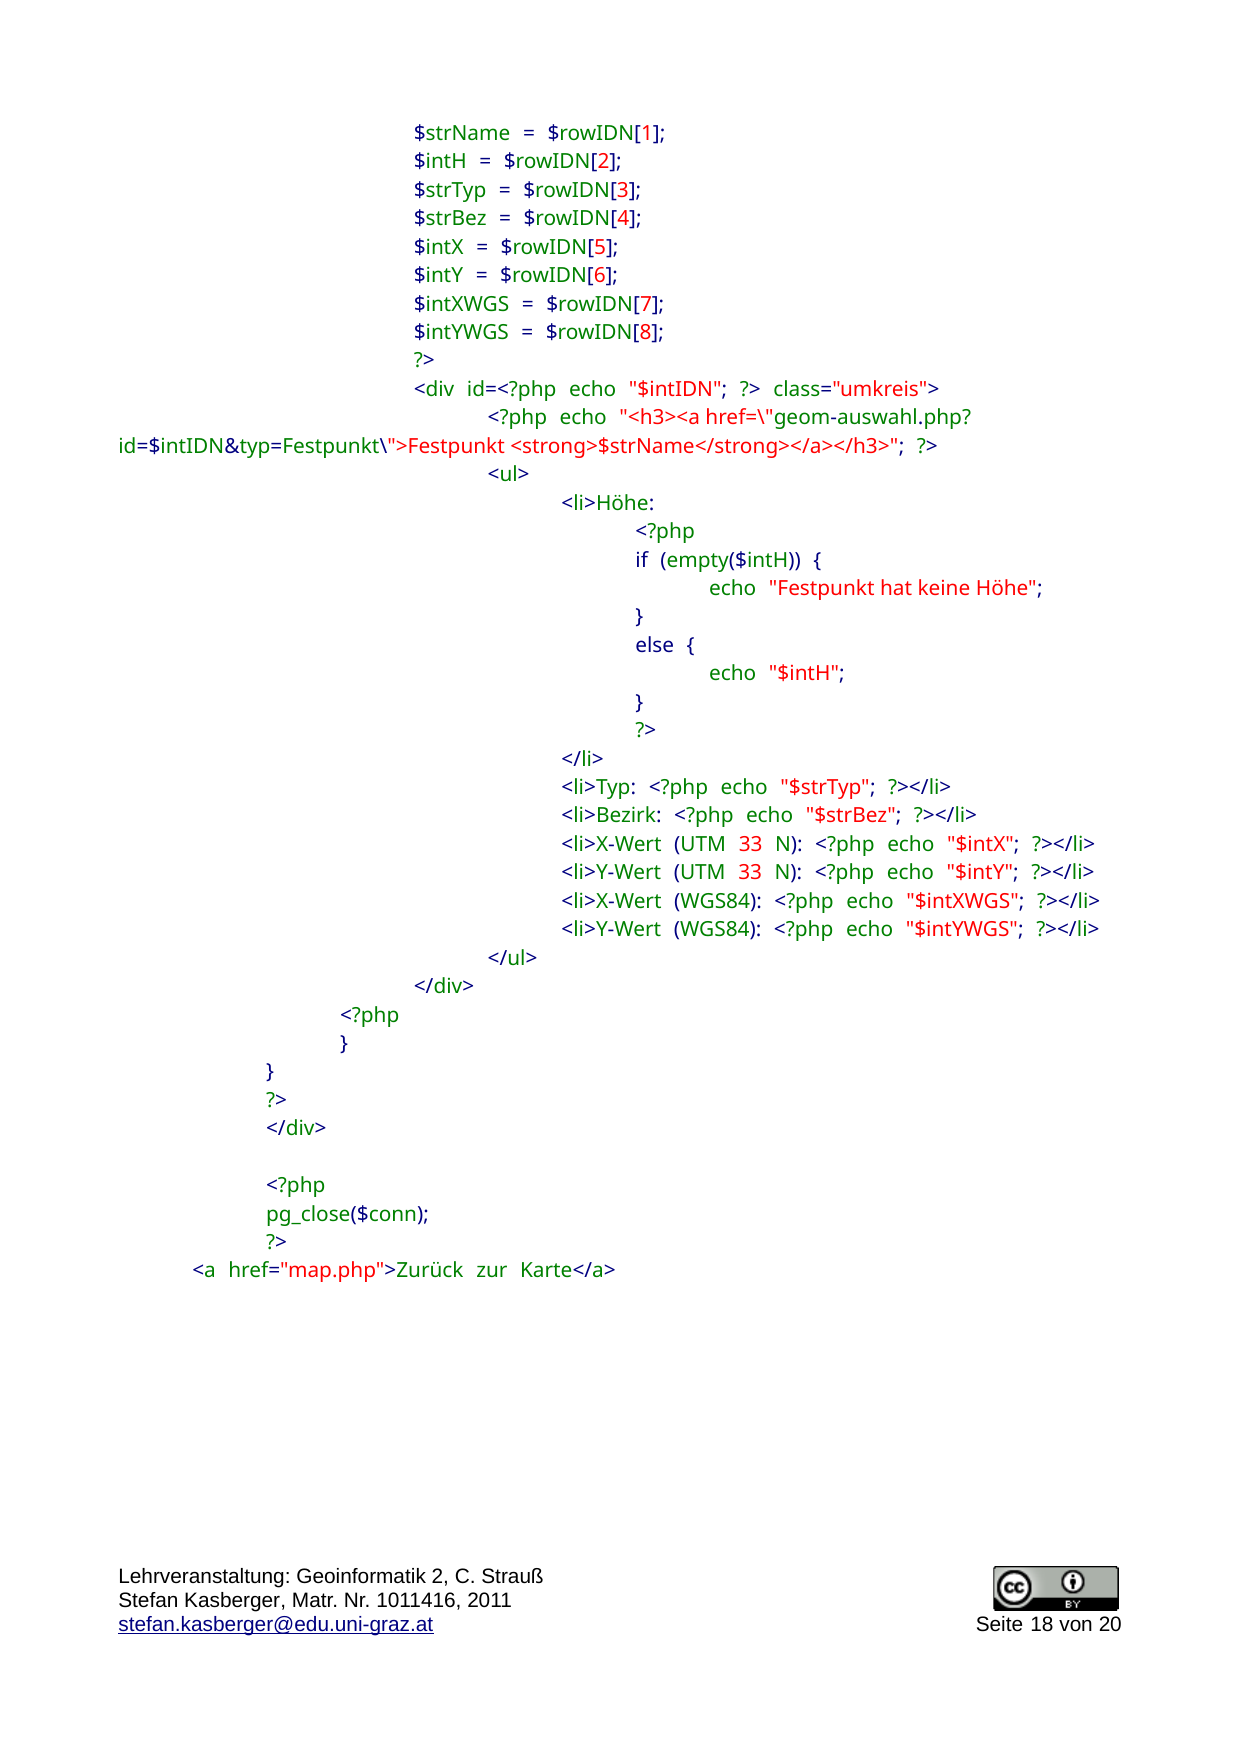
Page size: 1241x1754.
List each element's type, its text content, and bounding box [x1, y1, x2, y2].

text } [118, 687, 1122, 715]
text <div id=<?php echo "$intIDN"; ?> class="umkreis"> [118, 374, 1122, 402]
text else { [118, 630, 1122, 658]
text <li>Y-Wert (UTM 33 N): <?php echo "$intY"; ?></li> [118, 857, 1122, 886]
text <?php [118, 1000, 1122, 1028]
text ?> [118, 1085, 1122, 1113]
text </ul> [118, 943, 1122, 971]
text $strName = $rowIDN[1]; [118, 118, 1122, 147]
text <li>X-Wert (UTM 33 N): <?php echo "$intX"; ?></li> [118, 829, 1122, 857]
text <?php [118, 1170, 1122, 1199]
text $strTyp = $rowIDN[3]; [118, 175, 1122, 203]
text ?> [118, 715, 1122, 744]
text $intH = $rowIDN[2]; [118, 147, 1122, 175]
text echo "$intH"; [118, 658, 1122, 687]
picture [993, 1566, 1119, 1611]
text $strBez = $rowIDN[4]; [118, 203, 1122, 232]
text } [118, 602, 1122, 630]
text </div> [118, 971, 1122, 1000]
text $intX = $rowIDN[5]; [118, 232, 1122, 260]
text <li>X-Wert (WGS84): <?php echo "$intXWGS"; ?></li> [118, 886, 1122, 914]
text <?php echo "<h3><a href=\"geom-auswahl.php?id=$intIDN&typ=Festpunkt\">Festpunkt <strong>$strName</strong></a></h3>"; ?> [118, 402, 1122, 459]
text ?> [118, 1227, 1122, 1256]
text pg_close($conn); [118, 1199, 1122, 1227]
text ?> [118, 346, 1122, 374]
text </li> [118, 744, 1122, 772]
text $intXWGS = $rowIDN[7]; [118, 289, 1122, 317]
text <li>Höhe: [118, 488, 1122, 516]
text </div> [118, 1113, 1122, 1142]
text if (empty($intH)) { [118, 545, 1122, 573]
text echo "Festpunkt hat keine Höhe"; [118, 573, 1122, 602]
text <?php [118, 516, 1122, 545]
text } [118, 1057, 1122, 1085]
text <a href="map.php">Zurück zur Karte</a> [118, 1256, 1122, 1284]
text <li>Typ: <?php echo "$strTyp"; ?></li> [118, 772, 1122, 801]
text <ul> [118, 459, 1122, 488]
text $intY = $rowIDN[6]; [118, 260, 1122, 289]
text } [118, 1028, 1122, 1057]
text <li>Bezirk: <?php echo "$strBez"; ?></li> [118, 801, 1122, 829]
text $intYWGS = $rowIDN[8]; [118, 317, 1122, 346]
text <li>Y-Wert (WGS84): <?php echo "$intYWGS"; ?></li> [118, 914, 1122, 943]
